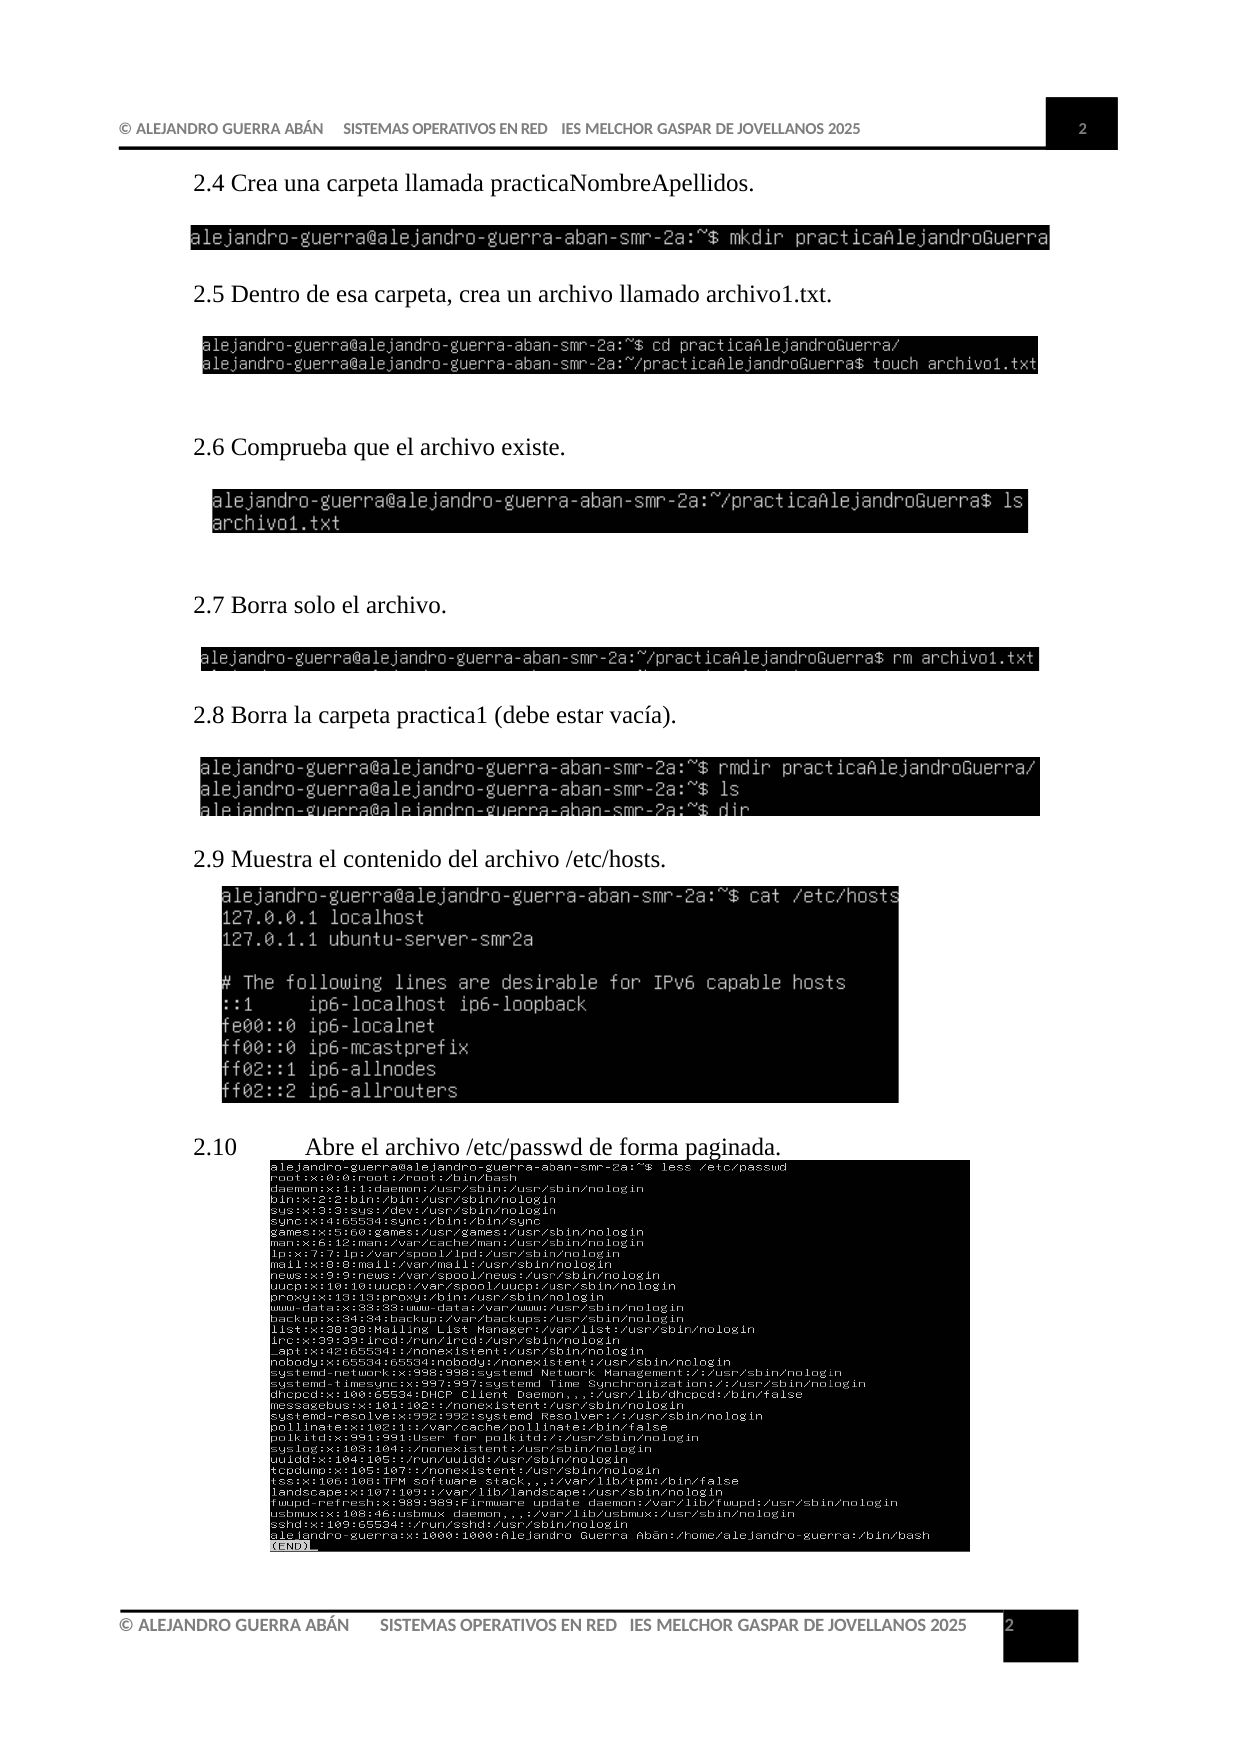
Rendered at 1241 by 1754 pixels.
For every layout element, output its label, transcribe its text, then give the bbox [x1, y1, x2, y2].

list Muestra el contenido del archivo /etc/hosts. [193, 844, 1122, 873]
picture [190, 225, 1050, 250]
list Borra solo el archivo. [193, 590, 1122, 618]
list Borra la carpeta practica1 (debe estar vacía). [193, 700, 1122, 728]
picture [201, 647, 1040, 671]
list Comprueba que el archivo existe. [193, 432, 1122, 460]
picture [270, 1160, 970, 1552]
picture [221, 886, 899, 1103]
picture [202, 336, 1038, 374]
list Abre el archivo /etc/passwd de forma paginada. [193, 1132, 1122, 1160]
picture [212, 489, 1029, 533]
picture [200, 757, 1040, 816]
list Dentro de esa carpeta, crea un archivo llamado archivo1.txt. [193, 279, 1122, 307]
list Crea una carpeta llamada practicaNombreApellidos. [193, 168, 1122, 197]
